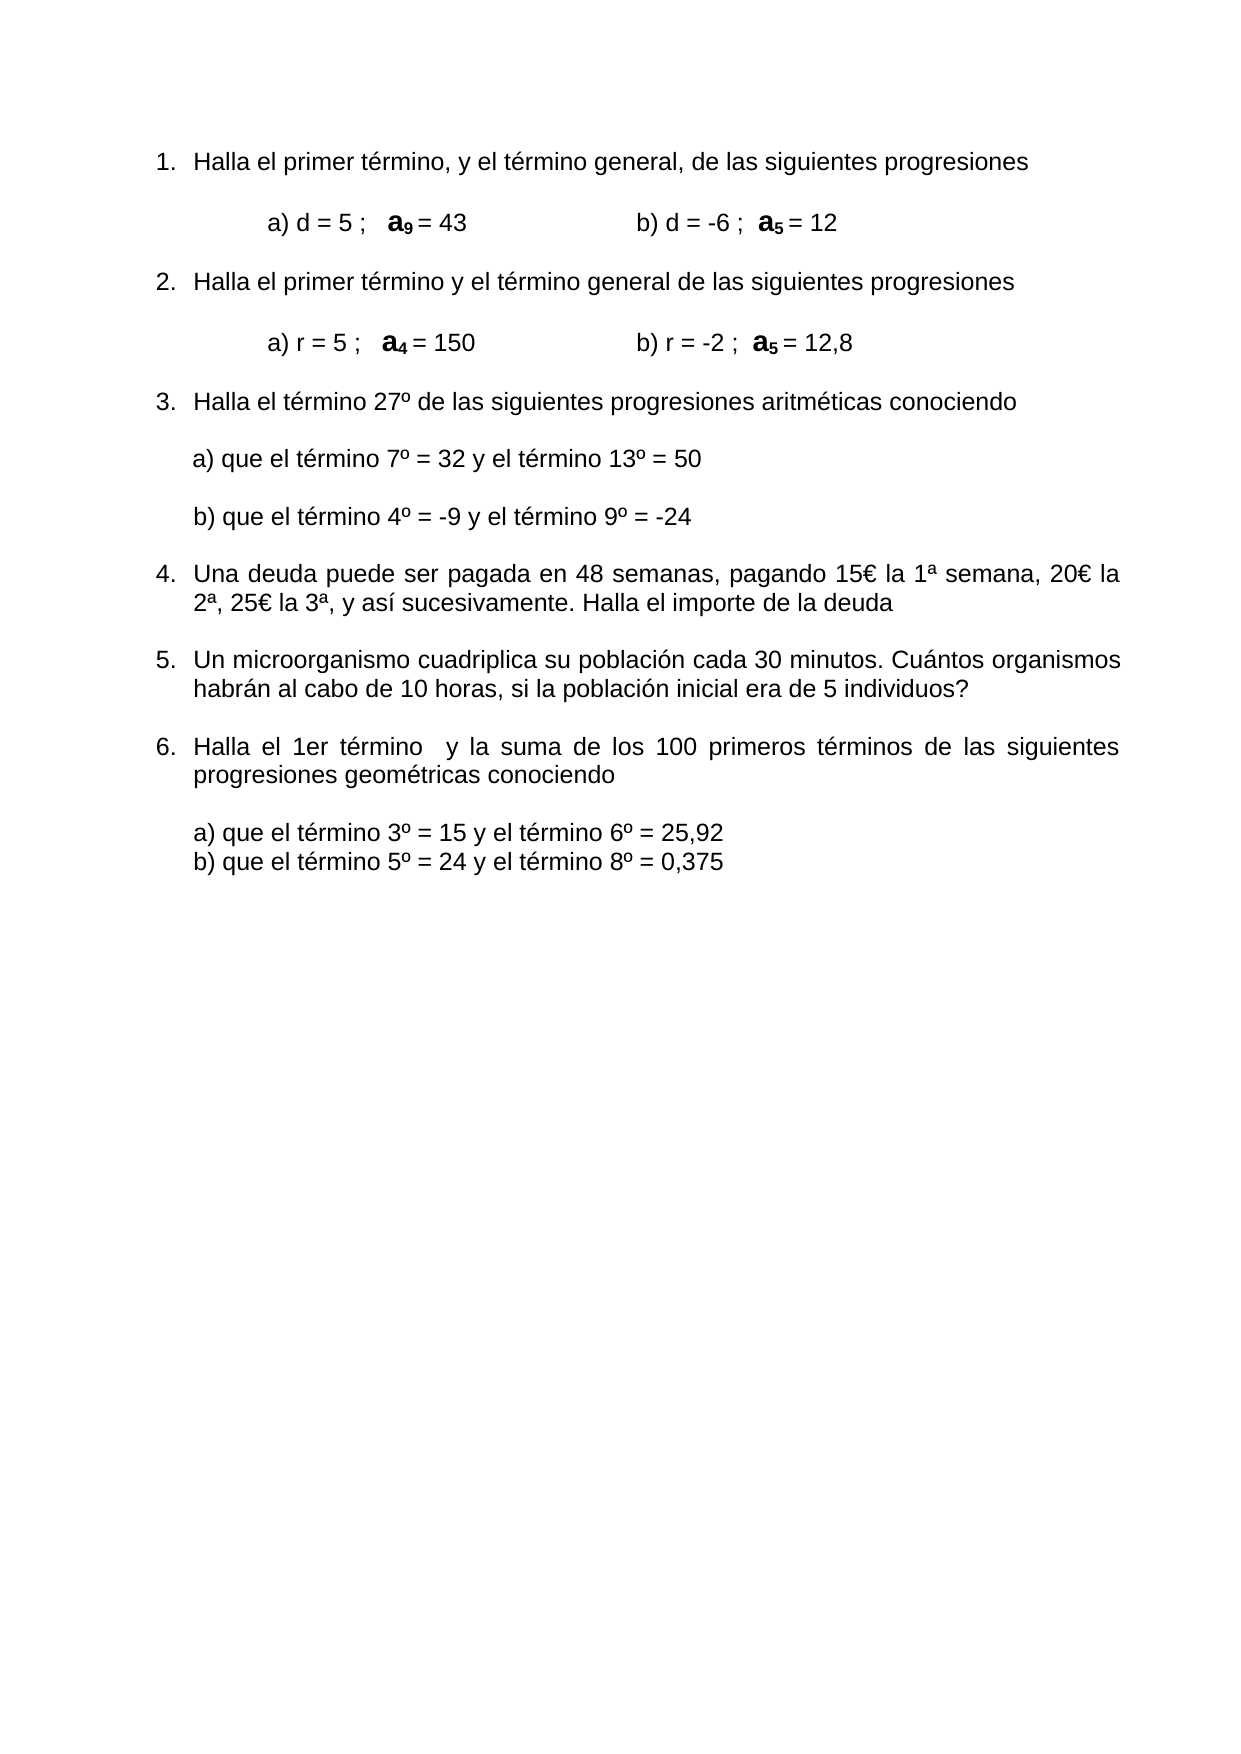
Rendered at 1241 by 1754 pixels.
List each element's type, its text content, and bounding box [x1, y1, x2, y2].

list a) r = 5 ; a4 = 150 b) r = -2 ; a5 = 12,8 [156, 324, 1122, 358]
list a) que el término 3º = 15 y el término 6º = 25,92 [156, 818, 1122, 847]
list Un microorganismo cuadriplica su población cada 30 minutos. Cuántos organismos habrán al cabo de 10 horas, si la población inicial era de 5 individuos? [156, 645, 1122, 703]
list b) que el término 5º = 24 y el término 8º = 0,375 [156, 847, 1122, 875]
list Halla el 1er término y la suma de los 100 primeros términos de las siguientes progresiones geométricas conociendo [156, 732, 1122, 789]
list Halla el primer término, y el término general, de las siguientes progresiones [156, 147, 1122, 176]
list b) que el término 4º = -9 y el término 9º = -24 [156, 502, 1122, 530]
list Halla el término 27º de las siguientes progresiones aritméticas conociendo [156, 386, 1122, 415]
list Una deuda puede ser pagada en 48 semanas, pagando 15€ la 1ª semana, 20€ la 2ª, 25€ la 3ª, y así sucesivamente. Halla el importe de la deuda [156, 559, 1122, 617]
list Halla el primer término y el término general de las siguientes progresiones [156, 267, 1122, 295]
list a) d = 5 ; a9 = 43 b) d = -6 ; a5 = 12 [156, 204, 1122, 238]
text a) que el término 7º = 32 y el término 13º = 50 [118, 444, 1122, 473]
